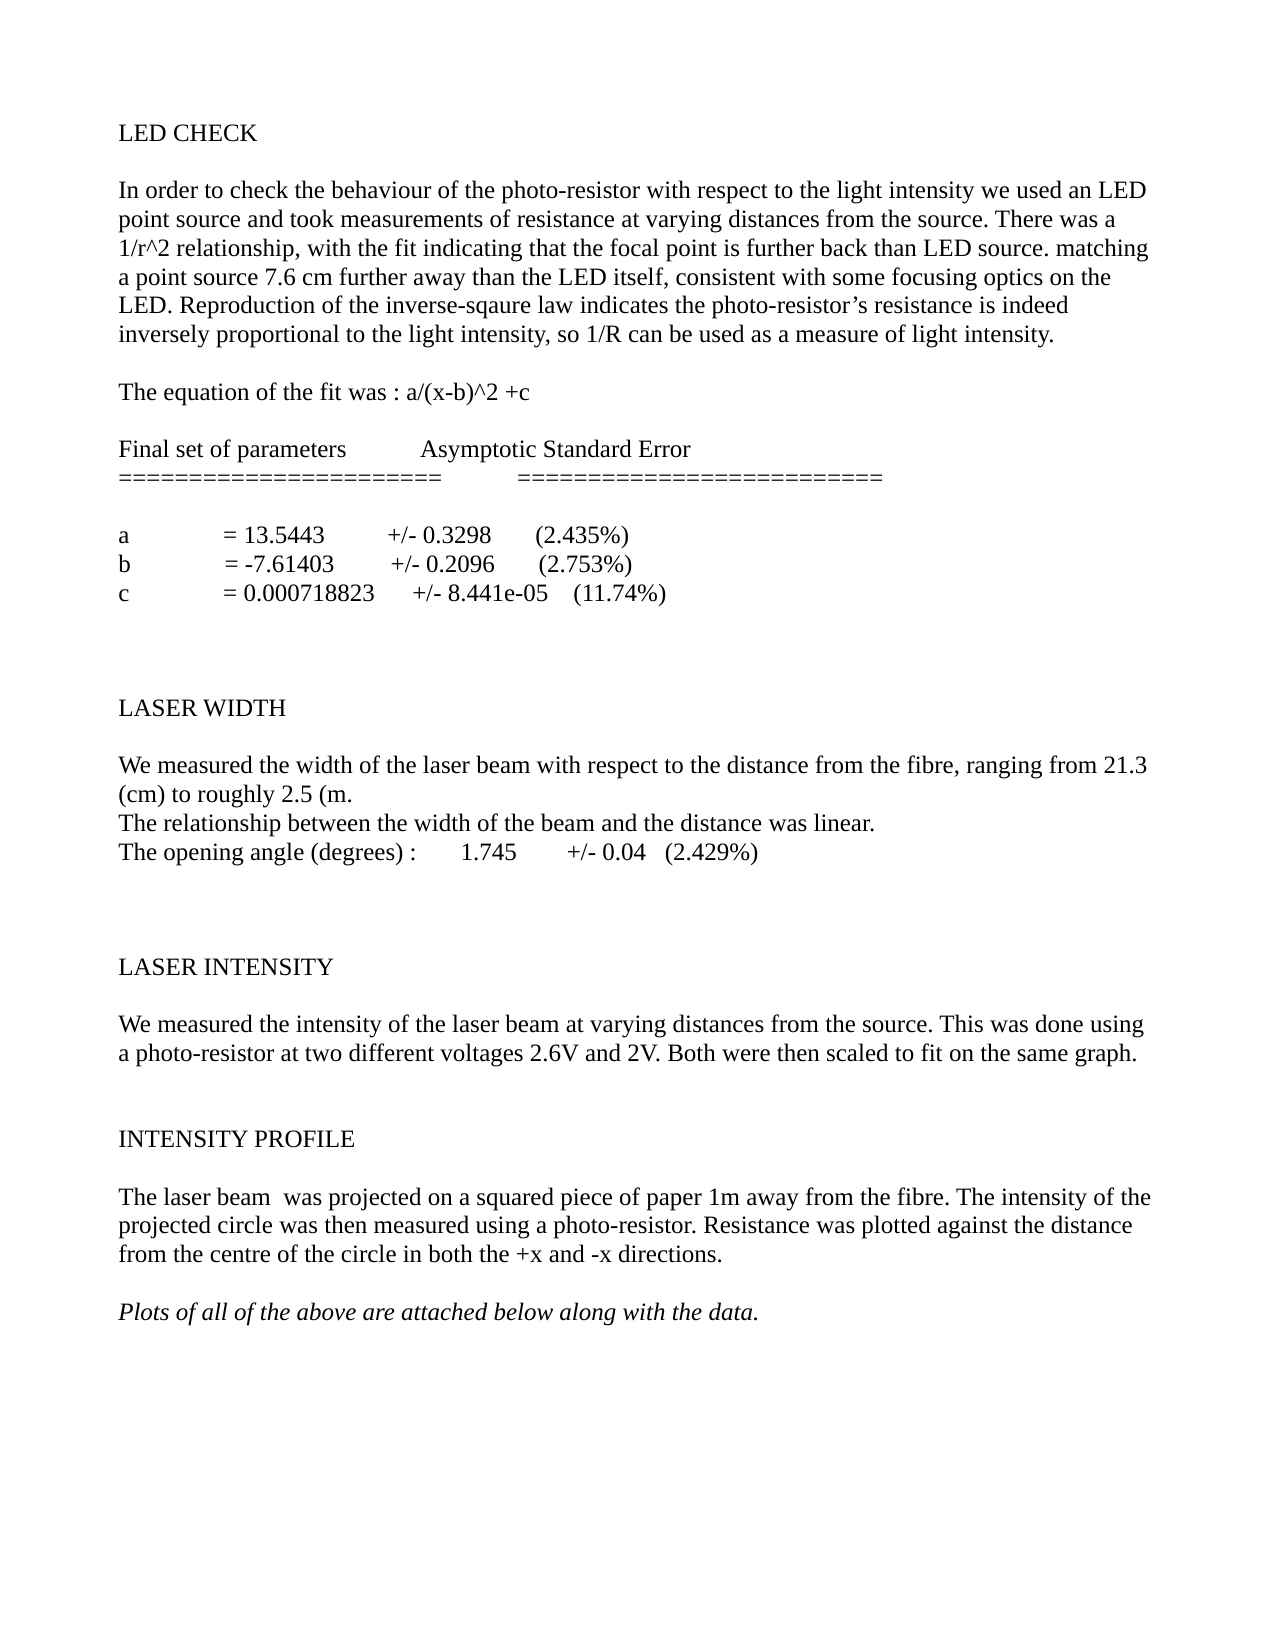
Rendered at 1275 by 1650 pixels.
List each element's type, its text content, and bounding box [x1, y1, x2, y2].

text c = 0.000718823 +/- 8.441e-05 (11.74%) [118, 578, 1157, 607]
text a = 13.5443 +/- 0.3298 (2.435%) [118, 521, 1157, 549]
text Plots of all of the above are attached below along with the data. [118, 1297, 1157, 1326]
text ======================= ========================== [118, 463, 1157, 492]
text We measured the width of the laser beam with respect to the distance from the fibre, ranging from 21.3 (cm) to roughly 2.5 (m. [118, 751, 1157, 808]
text The opening angle (degrees) : 1.745 +/- 0.04 (2.429%) [118, 837, 1157, 866]
text LASER WIDTH [118, 693, 1157, 722]
text b = -7.61403 +/- 0.2096 (2.753%) [118, 549, 1157, 578]
text In order to check the behaviour of the photo-resistor with respect to the light intensity we used an LED point source and took measurements of resistance at varying distances from the source. There was a 1/r^2 relationship, with the fit indicating that the focal point is further back than LED source. matching a point source 7.6 cm further away than the LED itself, consistent with some focusing optics on the LED. Reproduction of the inverse-sqaure law indicates the photo-resistor’s resistance is indeed inversely proportional to the light intensity, so 1/R can be used as a measure of light intensity. [118, 176, 1157, 348]
text LED CHECK [118, 118, 1157, 147]
text LASER INTENSITY [118, 952, 1157, 981]
text The equation of the fit was : a/(x-b)^2 +c [118, 377, 1157, 406]
text The laser beam was projected on a squared piece of paper 1m away from the fibre. The intensity of the projected circle was then measured using a photo-resistor. Resistance was plotted against the distance from the centre of the circle in both the +x and -x directions. [118, 1182, 1157, 1268]
text INTENSITY PROFILE [118, 1124, 1157, 1153]
text Final set of parameters Asymptotic Standard Error [118, 434, 1157, 463]
text We measured the intensity of the laser beam at varying distances from the source. This was done using a photo-resistor at two different voltages 2.6V and 2V. Both were then scaled to fit on the same graph. [118, 1009, 1157, 1067]
text The relationship between the width of the beam and the distance was linear. [118, 808, 1157, 837]
